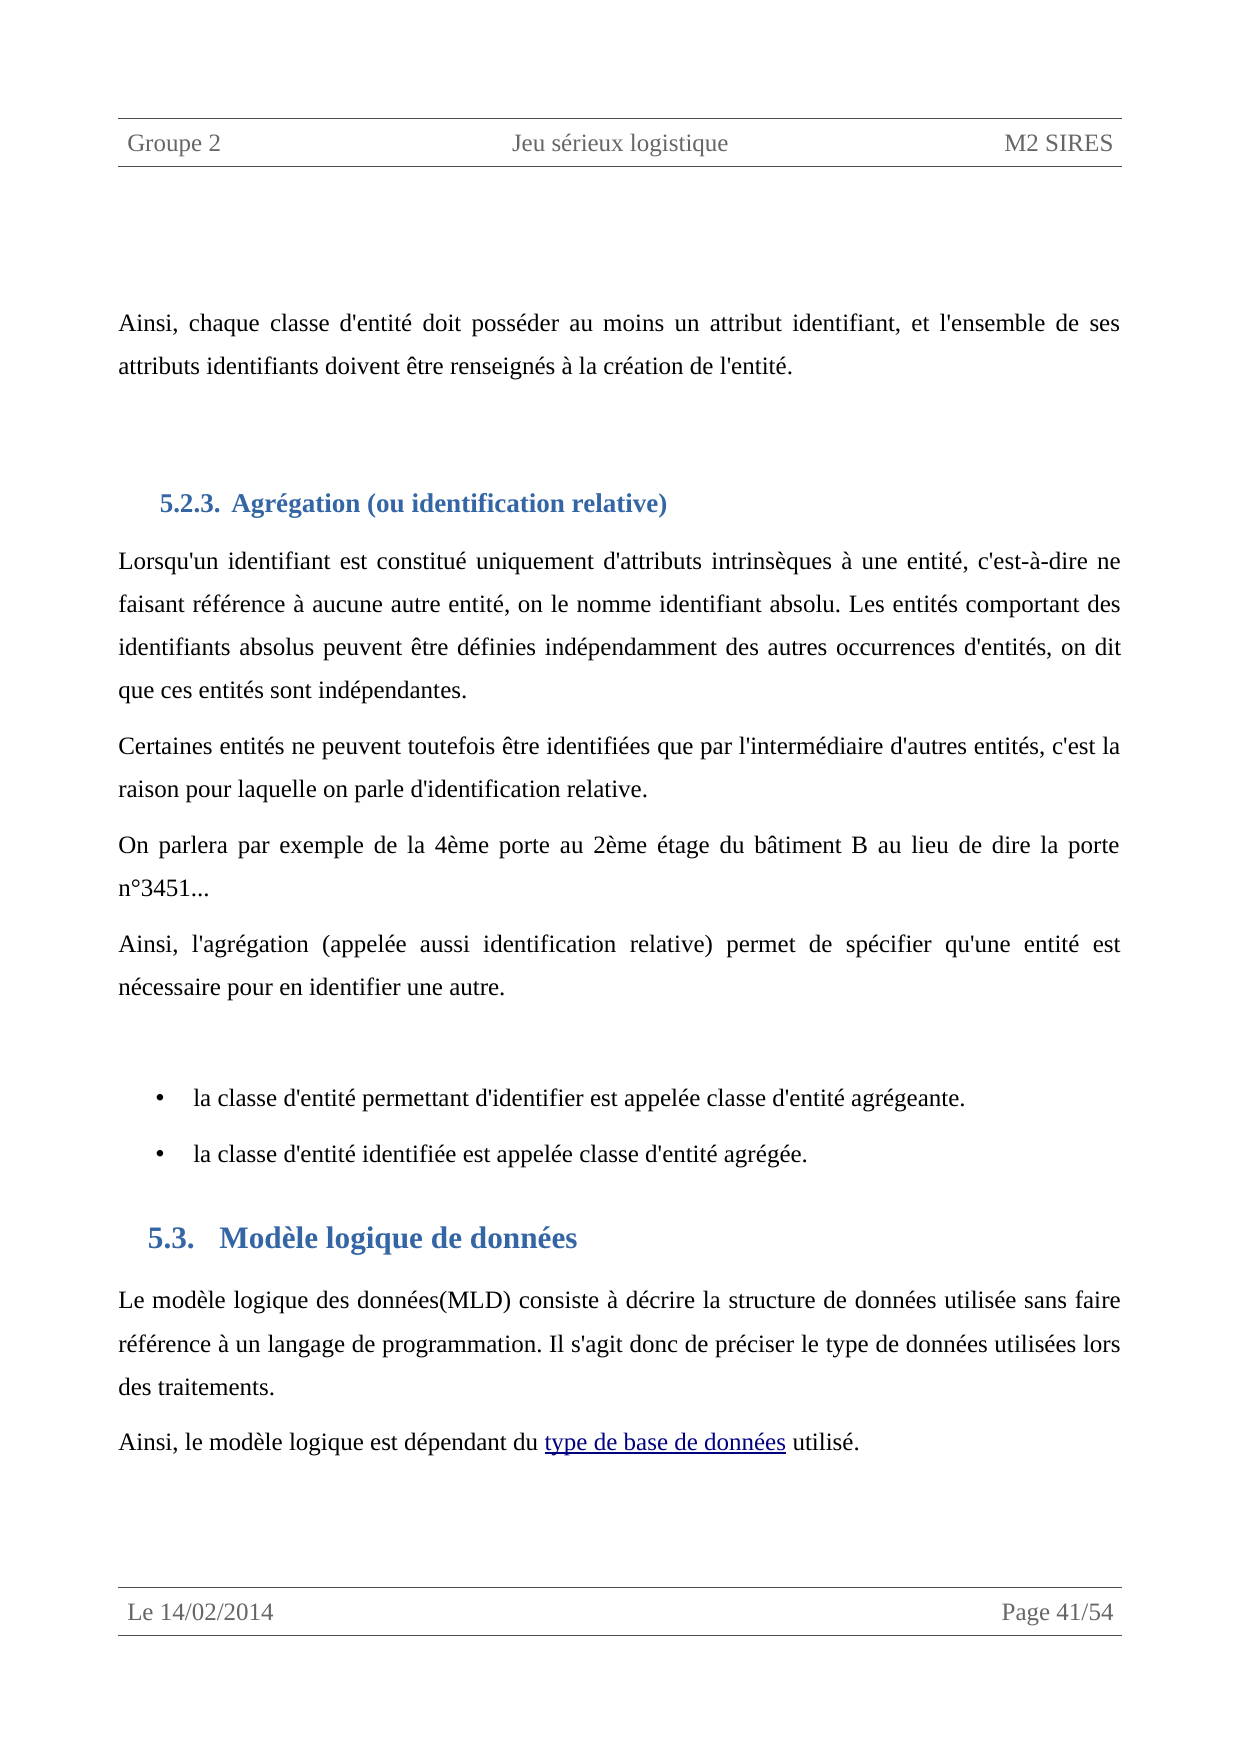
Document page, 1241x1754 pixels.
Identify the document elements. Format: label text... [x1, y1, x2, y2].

text Ainsi, l'agrégation (appelée aussi identification relative) permet de spécifier qu'une entité est nécessaire pour en identifier une autre. [118, 929, 1122, 1001]
list la classe d'entité permettant d'identifier est appelée classe d'entité agrégeante. [156, 1083, 1122, 1112]
text Ainsi, chaque classe d'entité doit posséder au moins un attribut identifiant, et l'ensemble de ses attributs identifiants doivent être renseignés à la création de l'entité. [118, 308, 1122, 379]
subtitle Modèle logique de données [145, 1219, 1122, 1255]
text Certaines entités ne peuvent toutefois être identifiées que par l'intermédiaire d'autres entités, c'est la raison pour laquelle on parle d'identification relative. [118, 731, 1122, 803]
text Lorsqu'un identifiant est constitué uniquement d'attributs intrinsèques à une entité, c'est-à-dire ne faisant référence à aucune autre entité, on le nomme identifiant absolu. Les entités comportant des identifiants absolus peuvent être définies indépendamment des autres occurrences d'entités, on dit que ces entités sont indépendantes. [118, 546, 1122, 704]
subtitle Agrégation (ou identification relative) [157, 487, 1122, 518]
text Le modèle logique des données(MLD) consiste à décrire la structure de données utilisée sans faire référence à un langage de programmation. Il s'agit donc de préciser le type de données utilisées lors des traitements. [118, 1286, 1122, 1401]
text On parlera par exemple de la 4ème porte au 2ème étage du bâtiment B au lieu de dire la porte n°3451... [118, 830, 1122, 902]
text Ainsi, le modèle logique est dépendant du type de base de données utilisé. [118, 1427, 1122, 1456]
list la classe d'entité identifiée est appelée classe d'entité agrégée. [156, 1139, 1122, 1167]
